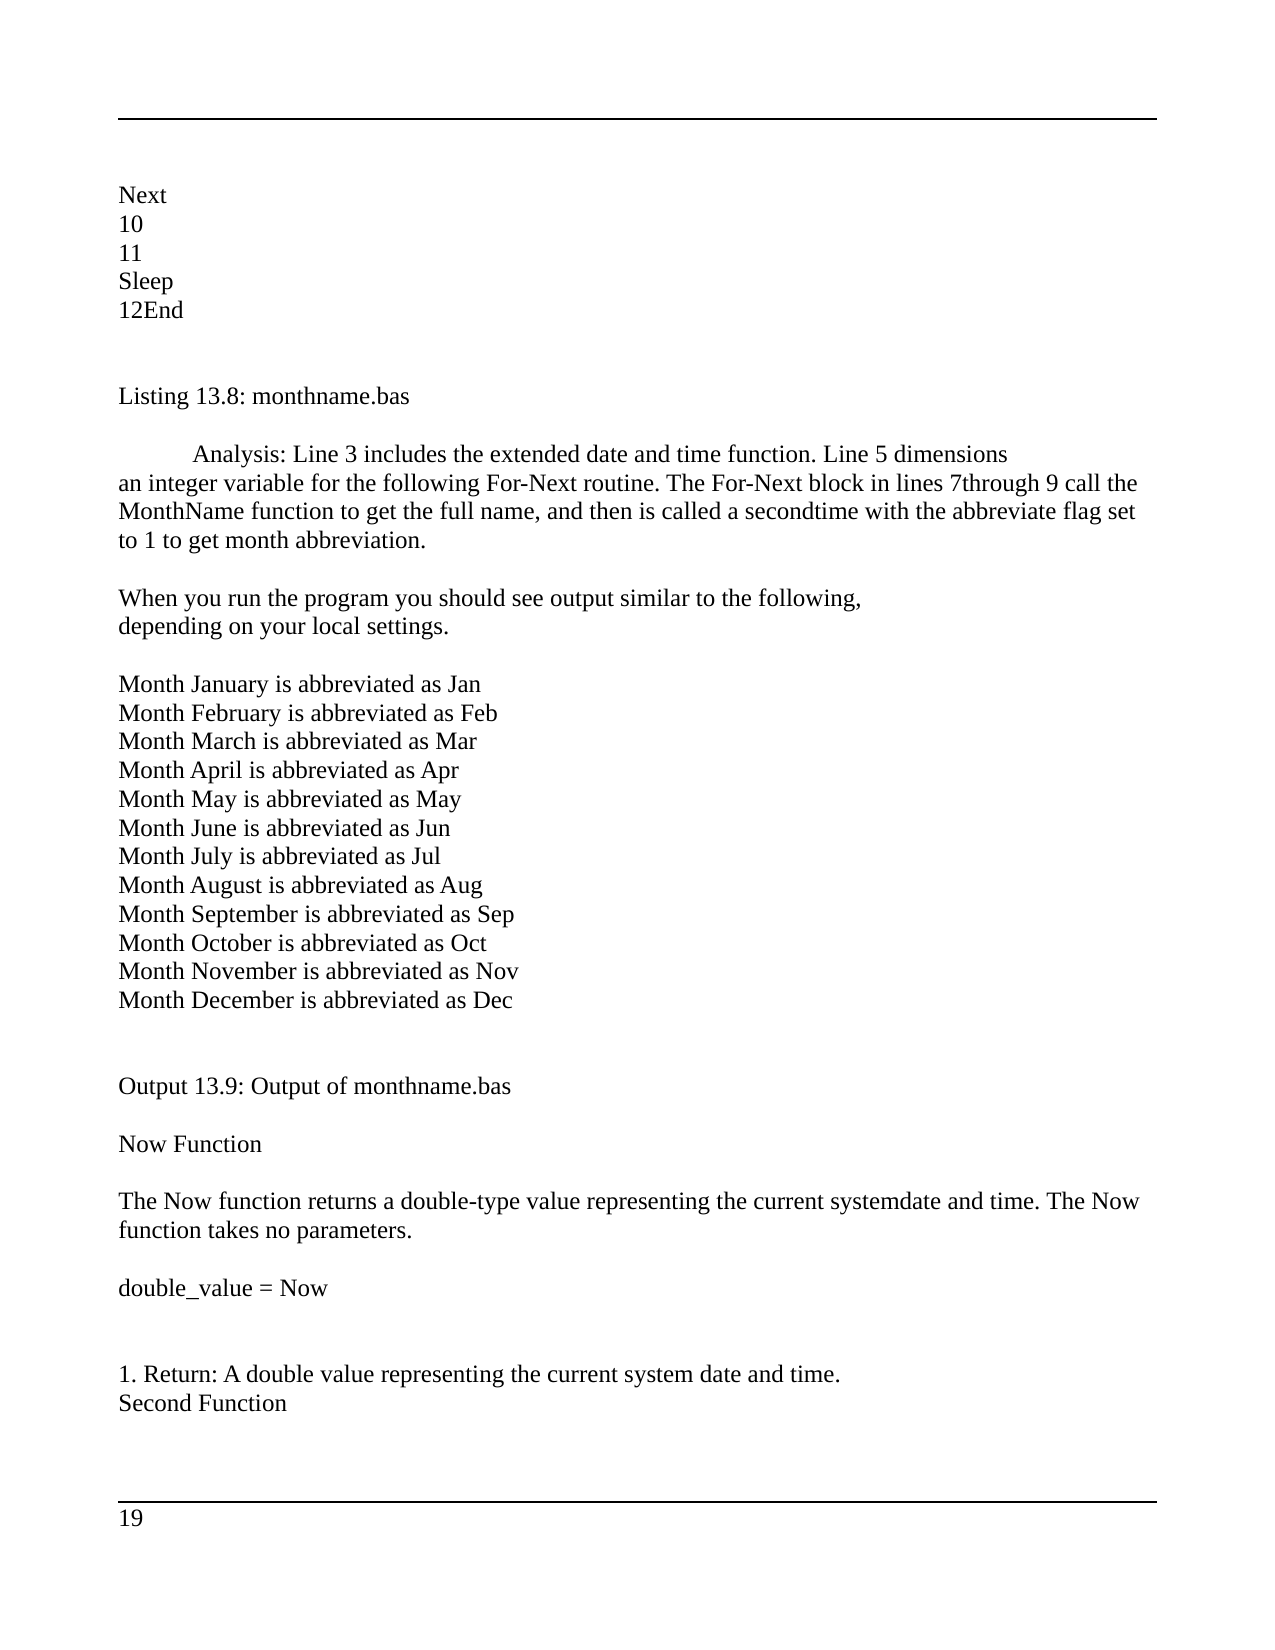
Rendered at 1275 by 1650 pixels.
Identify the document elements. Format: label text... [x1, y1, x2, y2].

text Now Function [118, 1129, 1157, 1158]
text Month July is abbreviated as Jul [118, 841, 1157, 870]
text When you run the program you should see output similar to the following, [118, 583, 1157, 611]
text Month March is abbreviated as Mar [118, 726, 1157, 755]
text 10 [118, 209, 1157, 238]
text Listing 13.8: monthname.bas [118, 381, 1157, 410]
text Output 13.9: Output of monthname.bas [118, 1071, 1157, 1100]
text Analysis: Line 3 includes the extended date and time function. Line 5 dimensions [118, 439, 1157, 468]
text Month June is abbreviated as Jun [118, 813, 1157, 841]
text Month February is abbreviated as Feb [118, 698, 1157, 726]
text Month October is abbreviated as Oct [118, 928, 1157, 956]
text The Now function returns a double-type value representing the current systemdate and time. The Now function takes no parameters. [118, 1186, 1157, 1244]
text depending on your local settings. [118, 611, 1157, 640]
text Month December is abbreviated as Dec [118, 985, 1157, 1014]
text Month September is abbreviated as Sep [118, 899, 1157, 928]
text Next [118, 180, 1157, 209]
text Second Function [118, 1388, 1157, 1416]
text double_value = Now [118, 1273, 1157, 1301]
text 12End [118, 295, 1157, 324]
text Sleep [118, 266, 1157, 295]
text an integer variable for the following For-Next routine. The For-Next block in lines 7through 9 call the MonthName function to get the full name, and then is called a secondtime with the abbreviate flag set to 1 to get month abbreviation. [118, 468, 1157, 554]
text 1. Return: A double value representing the current system date and time. [118, 1359, 1157, 1388]
text Month April is abbreviated as Apr [118, 755, 1157, 784]
text 11 [118, 238, 1157, 266]
text Month August is abbreviated as Aug [118, 870, 1157, 899]
text Month November is abbreviated as Nov [118, 956, 1157, 985]
text Month May is abbreviated as May [118, 784, 1157, 813]
text Month January is abbreviated as Jan [118, 669, 1157, 698]
